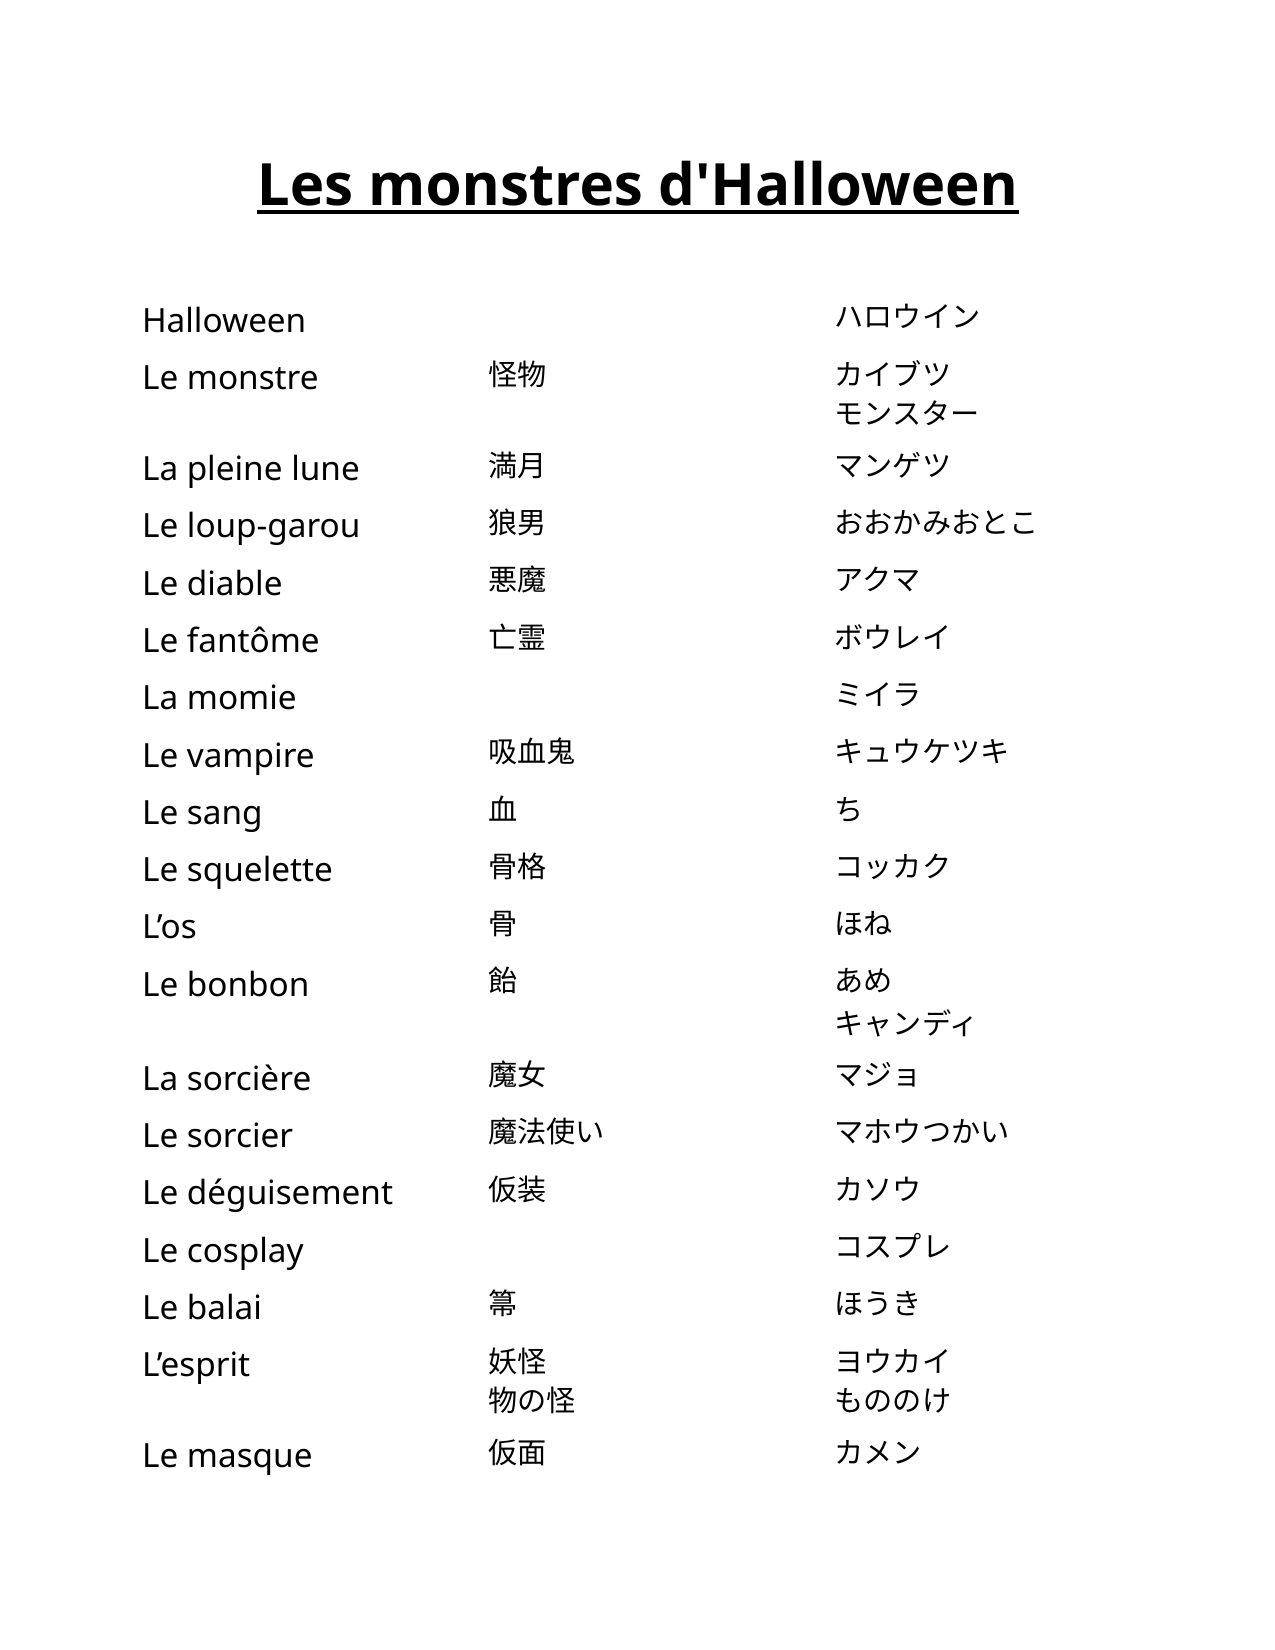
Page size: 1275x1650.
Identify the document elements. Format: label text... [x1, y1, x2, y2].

table_header Halloween [118, 291, 464, 348]
table_cell 満月 [464, 439, 811, 496]
table_cell 骨 [464, 898, 811, 955]
table_cell マンゲツ [811, 439, 1157, 496]
table_cell Le sang [118, 783, 464, 840]
table_cell Le bonbon [118, 955, 464, 1048]
table_cell 仮面 [464, 1426, 811, 1483]
table_cell コッカク [811, 840, 1157, 897]
table_cell 血 [464, 783, 811, 840]
table_cell 魔法使い [464, 1106, 811, 1163]
table_cell Le cosplay [118, 1220, 464, 1278]
table_cell 吸血鬼 [464, 726, 811, 783]
table_cell ほうき [811, 1278, 1157, 1335]
table_cell ミイラ [811, 668, 1157, 726]
table_cell カソウ [811, 1163, 1157, 1220]
table_cell アクマ [811, 554, 1157, 611]
table_cell Le fantôme [118, 611, 464, 668]
table_cell ボウレイ [811, 611, 1157, 668]
table_cell Le déguisement [118, 1163, 464, 1220]
table_cell Le sorcier [118, 1106, 464, 1163]
table_cell 仮装 [464, 1163, 811, 1220]
table_cell 妖怪 物の怪 [464, 1335, 811, 1426]
table_cell マホウつかい [811, 1106, 1157, 1163]
table_cell L’esprit [118, 1335, 464, 1426]
table_cell おおかみおとこ [811, 496, 1157, 554]
table_cell [464, 668, 811, 726]
table_cell 怪物 [464, 348, 811, 439]
title Les monstres d'Halloween [118, 143, 1157, 223]
table_cell Le monstre [118, 348, 464, 439]
table_cell Le loup-garou [118, 496, 464, 554]
table_cell 狼男 [464, 496, 811, 554]
table_cell Le diable [118, 554, 464, 611]
table_cell La momie [118, 668, 464, 726]
table_cell カイブツ モンスター [811, 348, 1157, 439]
table_cell L’os [118, 898, 464, 955]
table_cell 魔女 [464, 1049, 811, 1106]
table_cell Le squelette [118, 840, 464, 897]
table_cell 骨格 [464, 840, 811, 897]
table_cell キュウケツキ [811, 726, 1157, 783]
table_cell 悪魔 [464, 554, 811, 611]
table_cell Le vampire [118, 726, 464, 783]
table_cell La sorcière [118, 1049, 464, 1106]
table_cell マジョ [811, 1049, 1157, 1106]
table_cell Le balai [118, 1278, 464, 1335]
table_cell カメン [811, 1426, 1157, 1483]
table_cell ち [811, 783, 1157, 840]
table_cell 飴 [464, 955, 811, 1048]
table_cell Le masque [118, 1426, 464, 1483]
table_header ハロウイン [811, 291, 1157, 348]
table_cell ヨウカイ もののけ [811, 1335, 1157, 1426]
table_cell 箒 [464, 1278, 811, 1335]
table_cell [464, 1220, 811, 1278]
table_header [464, 291, 811, 348]
table_cell コスプレ [811, 1220, 1157, 1278]
table_cell La pleine lune [118, 439, 464, 496]
table_cell ほね [811, 898, 1157, 955]
table_cell あめ キャンディ [811, 955, 1157, 1048]
table_cell 亡霊 [464, 611, 811, 668]
